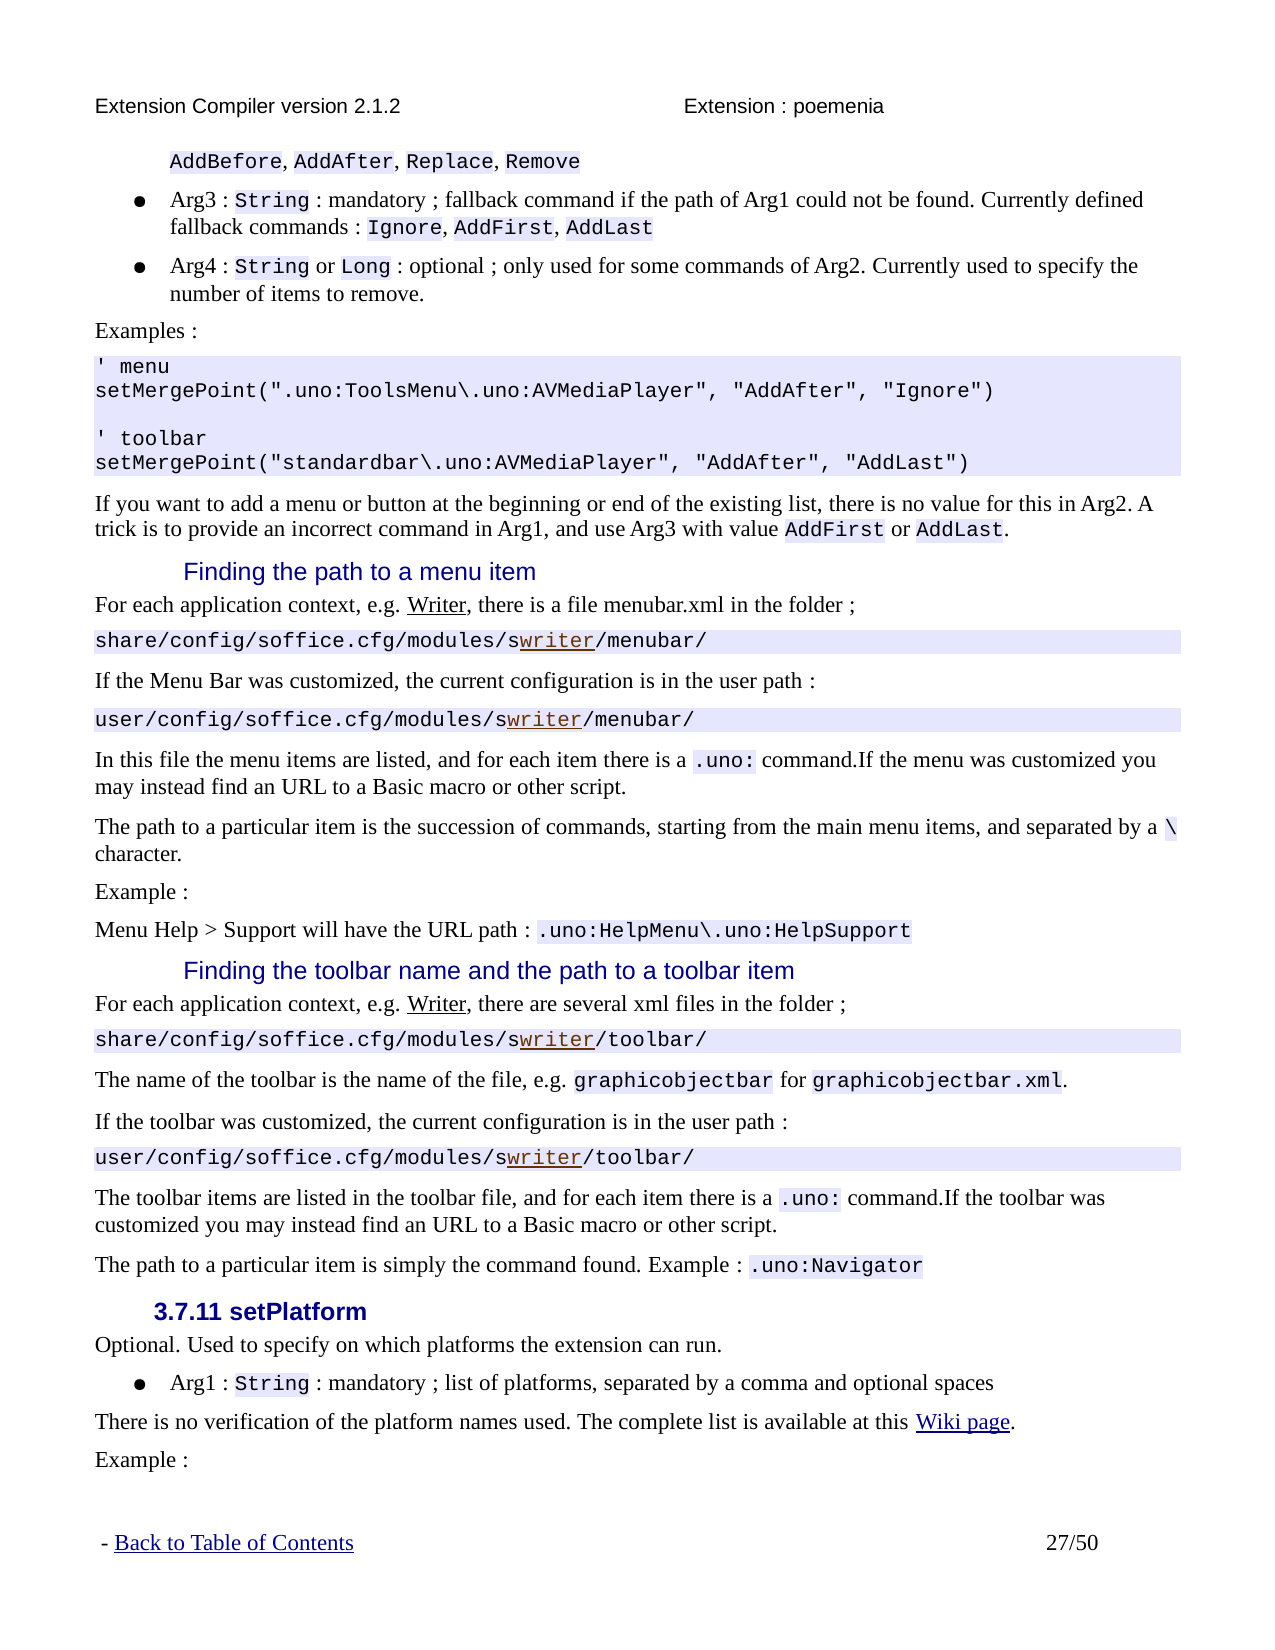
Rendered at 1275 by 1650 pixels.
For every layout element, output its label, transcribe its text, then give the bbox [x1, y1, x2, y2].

text The toolbar items are listed in the toolbar file, and for each item there is a .uno: command.If the toolbar was customized you may instead find an URL to a Basic macro or other script. [94, 1185, 1181, 1238]
subtitle Finding the toolbar name and the path to a toolbar item [183, 957, 1181, 985]
text ' toolbar [94, 428, 1181, 452]
text share/config/soffice.cfg/modules/swriter/menubar/ [94, 630, 520, 654]
text If the Menu Bar was customized, the current configuration is in the user path : [94, 668, 1181, 694]
text The path to a particular item is the succession of commands, starting from the main menu items, and separated by a \ character. [94, 814, 1181, 867]
text setMergePoint("standardbar\.uno:AVMediaPlayer", "AddAfter", "AddLast") [94, 452, 1181, 476]
text If the toolbar was customized, the current configuration is in the user path : [94, 1109, 1181, 1134]
list Arg4 : String or Long : optional ; only used for some commands of Arg2. Currently used to specify the number of items to remove. [132, 253, 1181, 306]
text The path to a particular item is simply the command found. Example : .uno:Navigator [94, 1252, 1181, 1279]
text The name of the toolbar is the name of the file, e.g. graphicobjectbar for graphicobjectbar.xml. [94, 1067, 1181, 1094]
text Menu Help > Support will have the URL path : .uno:HelpMenu\.uno:HelpSupport [94, 917, 1181, 944]
text Example : [94, 879, 1181, 905]
text share/config/soffice.cfg/modules/swriter/toolbar/ [94, 1029, 520, 1053]
text In this file the menu items are listed, and for each item there is a .uno: command.If the menu was customized you may instead find an URL to a Basic macro or other script. [94, 747, 1181, 799]
text Optional. Used to specify on which platforms the extension can run. [94, 1332, 1181, 1357]
list Arg1 : String : mandatory ; list of platforms, separated by a comma and optional spaces [132, 1370, 1181, 1397]
text user/config/soffice.cfg/modules/swriter/toolbar/ [582, 1147, 1181, 1171]
text For each application context, e.g. Writer, there is a file menubar.xml in the folder ; [94, 592, 1181, 617]
text user/config/soffice.cfg/modules/swriter/toolbar/ [94, 1147, 507, 1171]
list Arg3 : String : mandatory ; fallback command if the path of Arg1 could not be found. Currently defined fallback commands : Ignore, AddFirst, AddLast [132, 187, 1181, 241]
subtitle Finding the path to a menu item [183, 558, 1181, 586]
text user/config/soffice.cfg/modules/swriter/menubar/ [94, 708, 1181, 732]
text Example : [94, 1447, 1181, 1473]
text ' menu [94, 356, 1181, 380]
text For each application context, e.g. Writer, there are several xml files in the folder ; [94, 991, 1181, 1016]
text share/config/soffice.cfg/modules/swriter/toolbar/ [594, 1029, 1181, 1053]
subtitle setPlatform [153, 1298, 1181, 1326]
text setMergePoint(".uno:ToolsMenu\.uno:AVMediaPlayer", "AddAfter", "Ignore") [94, 380, 1181, 404]
text share/config/soffice.cfg/modules/swriter/menubar/ [594, 630, 1181, 654]
text Examples : [94, 318, 1181, 344]
text There is no verification of the platform names used. The complete list is available at this Wiki page. [94, 1409, 1181, 1435]
list AddBefore, AddAfter, Replace, Remove [132, 147, 1181, 174]
text If you want to add a menu or button at the beginning or end of the existing list, there is no value for this in Arg2. A trick is to provide an incorrect command in Arg1, and use Arg3 with value AddFirst or AddLast. [94, 491, 1181, 543]
